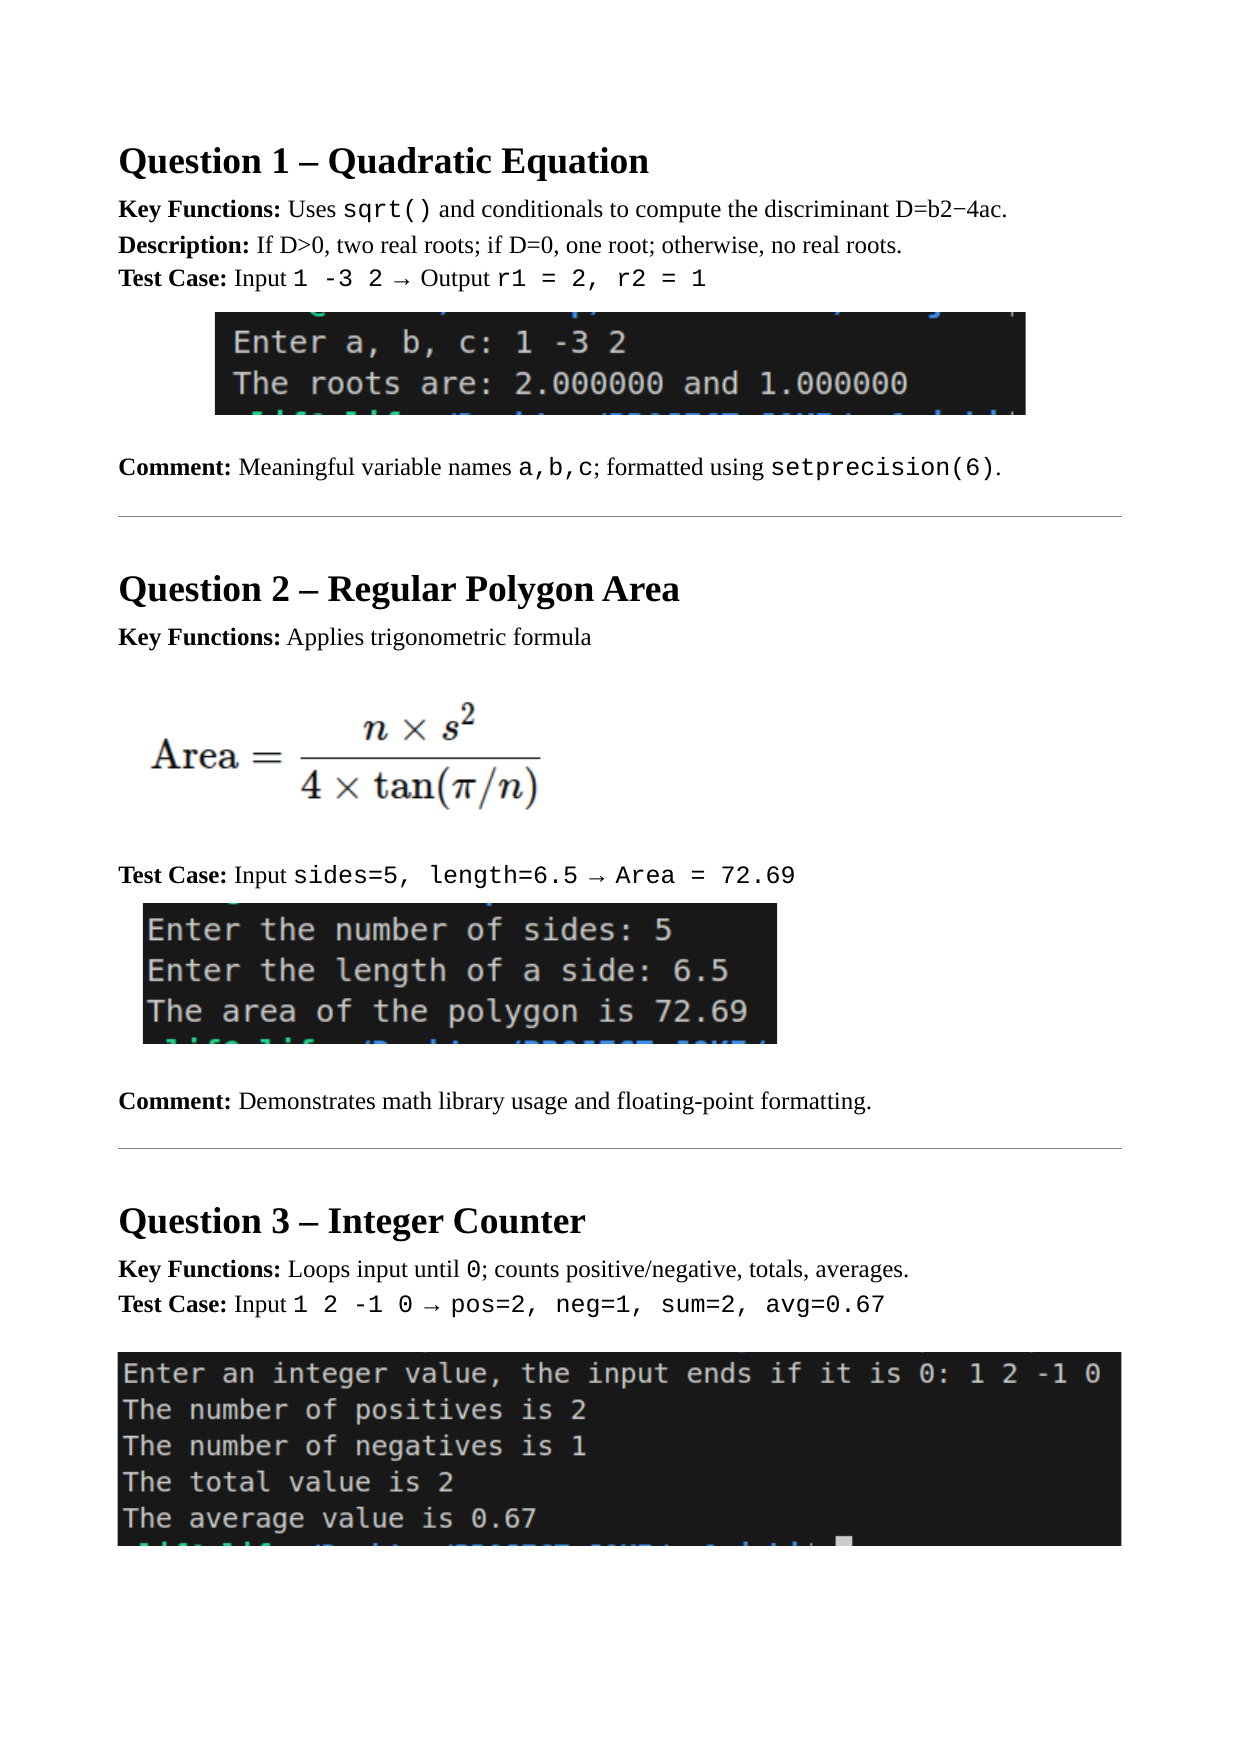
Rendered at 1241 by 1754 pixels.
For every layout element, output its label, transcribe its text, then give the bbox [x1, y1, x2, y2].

text Comment: Meaningful variable names a,b,c; formatted using setprecision(6). [118, 313, 1122, 482]
picture [214, 312, 1026, 415]
picture [117, 1352, 1122, 1546]
subtitle Question 3 – Integer Counter [118, 1199, 1122, 1242]
subtitle Question 2 – Regular Polygon Area [118, 567, 1122, 610]
picture [142, 903, 778, 1044]
text Key Functions: Loops input until 0; counts positive/negative, totals, averages. Test Case: Input 1 2 -1 0 → pos=2, neg=1, sum=2, avg=0.67 [118, 1254, 1122, 1320]
text Key Functions: Applies trigonometric formula [118, 622, 1122, 651]
picture [136, 671, 586, 827]
text Key Functions: Uses sqrt() and conditionals to compute the discriminant D=b2−4ac. Description: If D>0, two real roots; if D=0, one root; otherwise, no real roots. Test Case: Input 1 -3 2 → Output r1 = 2, r2 = 1 [118, 194, 1122, 293]
text Test Case: Input sides=5, length=6.5 → Area = 72.69 [118, 860, 1122, 891]
subtitle Question 1 – Quadratic Equation [118, 139, 1122, 182]
text Comment: Demonstrates math library usage and floating-point formatting. [118, 1053, 1122, 1115]
